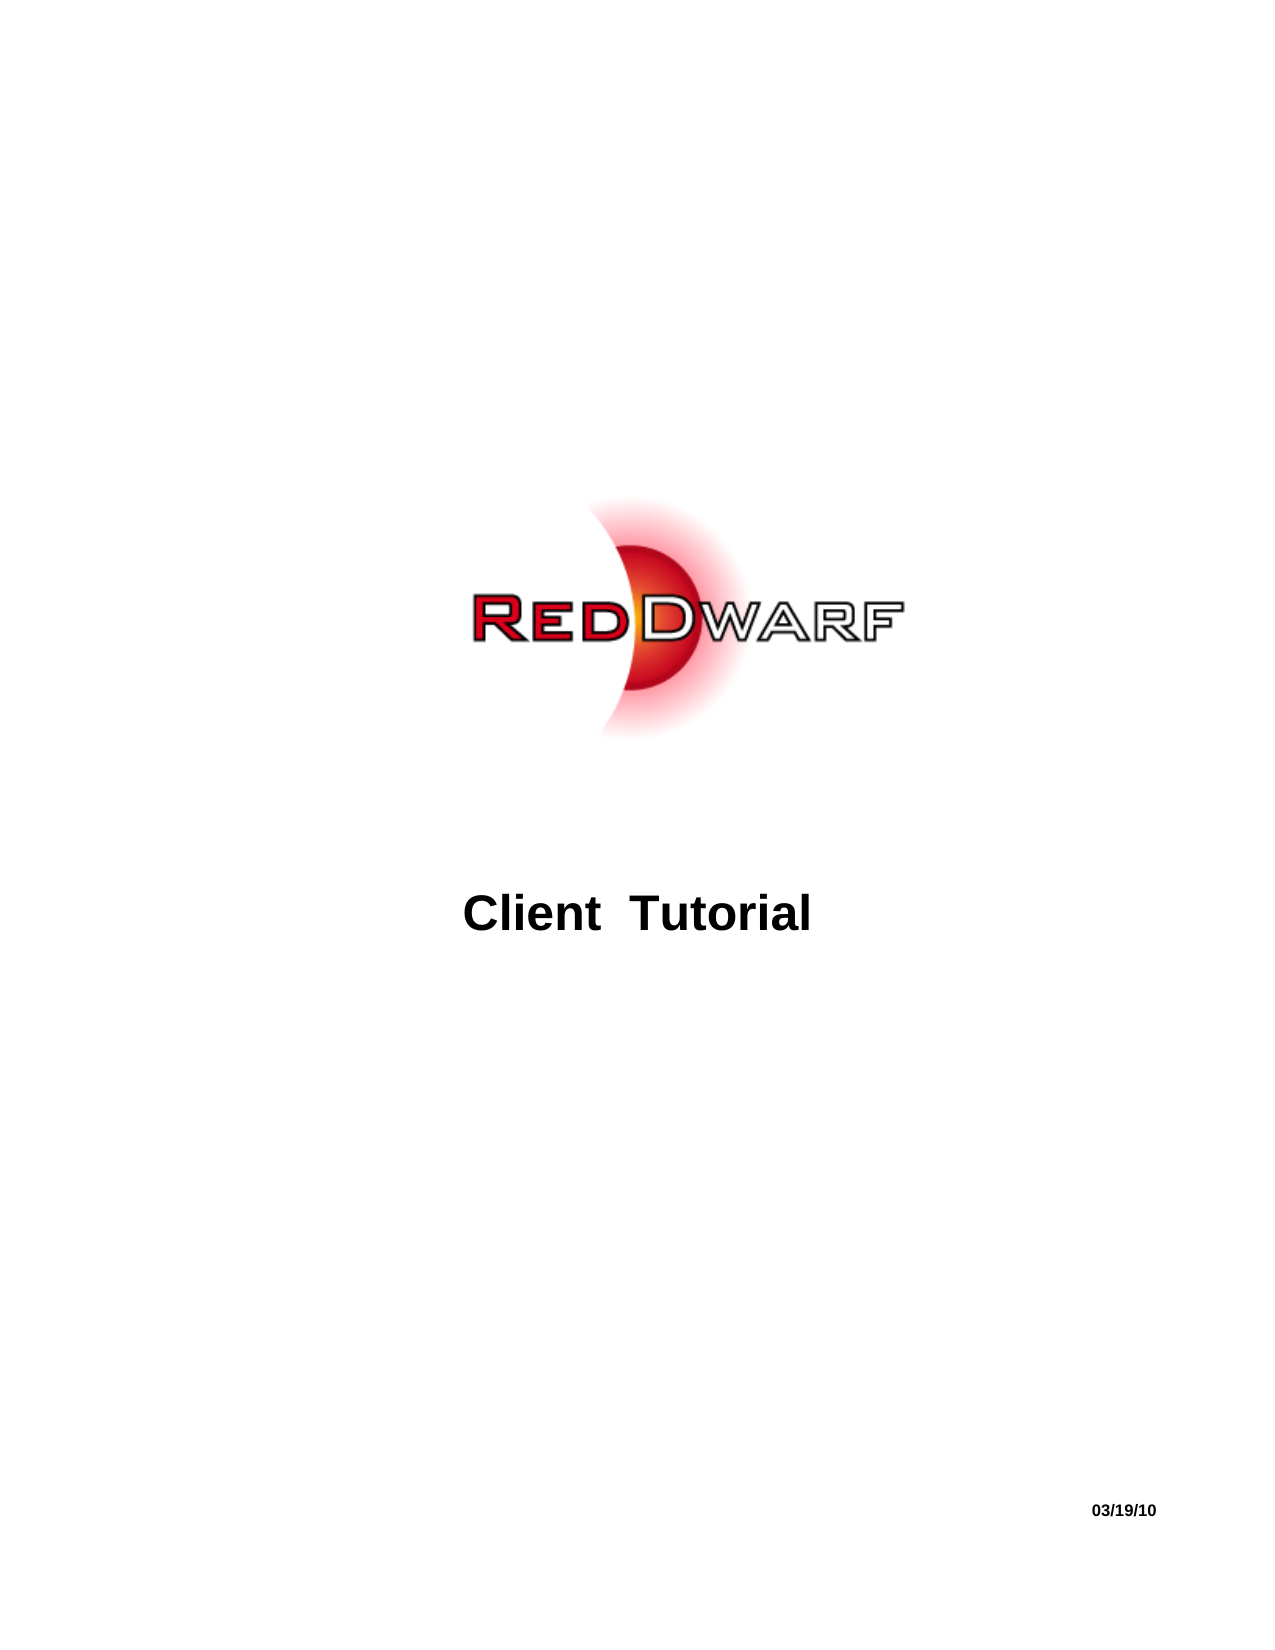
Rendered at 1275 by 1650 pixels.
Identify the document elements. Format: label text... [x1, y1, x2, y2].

title Client Tutorial [118, 382, 1156, 941]
picture [237, 356, 1038, 885]
